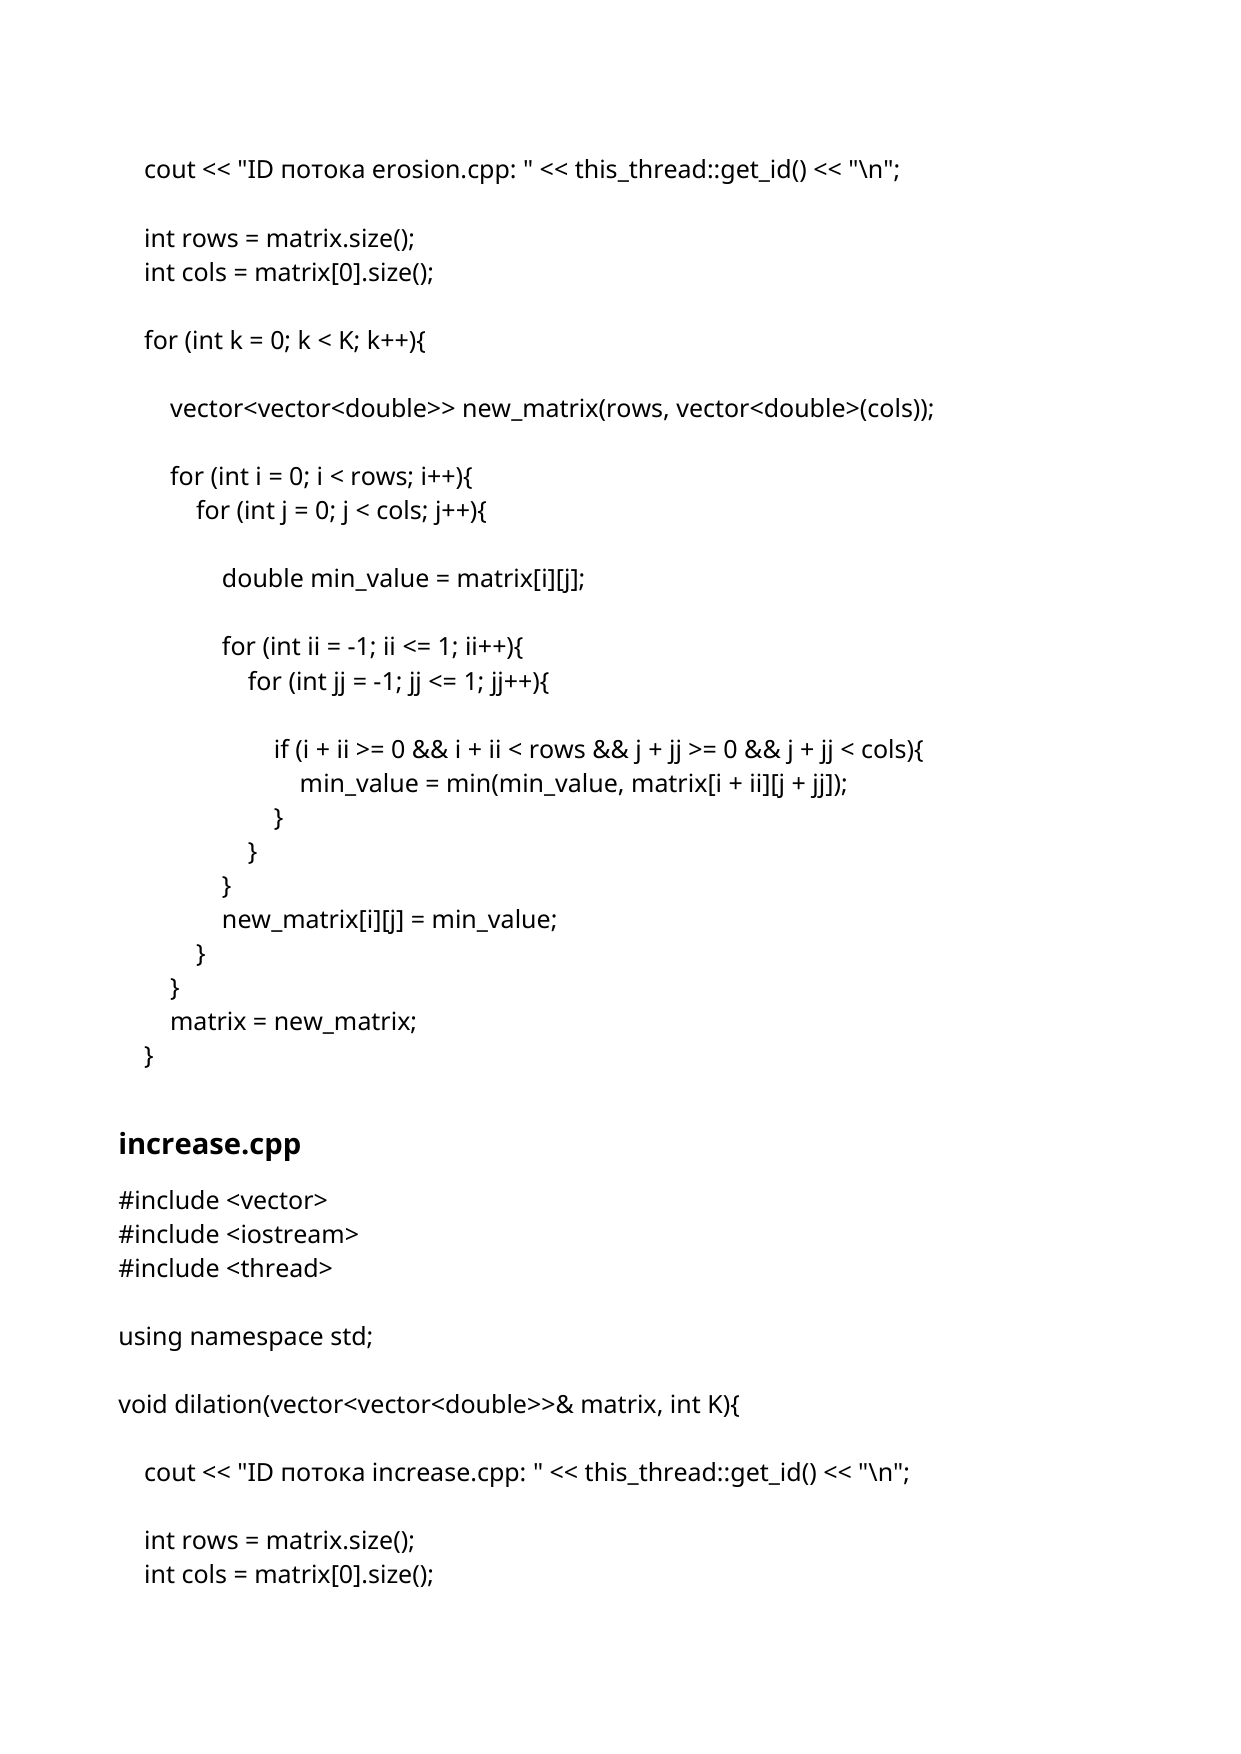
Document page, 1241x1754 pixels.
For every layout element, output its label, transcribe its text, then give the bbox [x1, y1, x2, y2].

text vector<vector<double>> new_matrix(rows, vector<double>(cols)); [118, 391, 1122, 425]
text } [118, 799, 1122, 833]
text int cols = matrix[0].size(); [118, 254, 1122, 288]
text increase.cpp [118, 1123, 1122, 1163]
text for (int i = 0; i < rows; i++){ [118, 459, 1122, 493]
text for (int ii = -1; ii <= 1; ii++){ [118, 629, 1122, 663]
text #include <iostream> [118, 1216, 1122, 1251]
text new_matrix[i][j] = min_value; [118, 902, 1122, 936]
text } [118, 867, 1122, 902]
text for (int k = 0; k < K; k++){ [118, 322, 1122, 357]
text } [118, 970, 1122, 1004]
text for (int j = 0; j < cols; j++){ [118, 493, 1122, 527]
text int cols = matrix[0].size(); [118, 1557, 1122, 1591]
text using namespace std; [118, 1319, 1122, 1353]
text if (i + ii >= 0 && i + ii < rows && j + jj >= 0 && j + jj < cols){ [118, 731, 1122, 765]
text double min_value = matrix[i][j]; [118, 561, 1122, 595]
text } [118, 936, 1122, 970]
text int rows = matrix.size(); [118, 220, 1122, 254]
text } [118, 833, 1122, 867]
text int rows = matrix.size(); [118, 1523, 1122, 1557]
text #include <vector> [118, 1182, 1122, 1216]
text cout << "ID потока increase.cpp: " << this_thread::get_id() << "\n"; [118, 1455, 1122, 1489]
text min_value = min(min_value, matrix[i + ii][j + jj]); [118, 765, 1122, 799]
text #include <thread> [118, 1251, 1122, 1284]
text for (int jj = -1; jj <= 1; jj++){ [118, 663, 1122, 697]
text void dilation(vector<vector<double>>& matrix, int K){ [118, 1387, 1122, 1421]
text cout << "ID потока erosion.cpp: " << this_thread::get_id() << "\n"; [118, 152, 1122, 186]
text matrix = new_matrix; [118, 1004, 1122, 1038]
text } [118, 1038, 1122, 1072]
